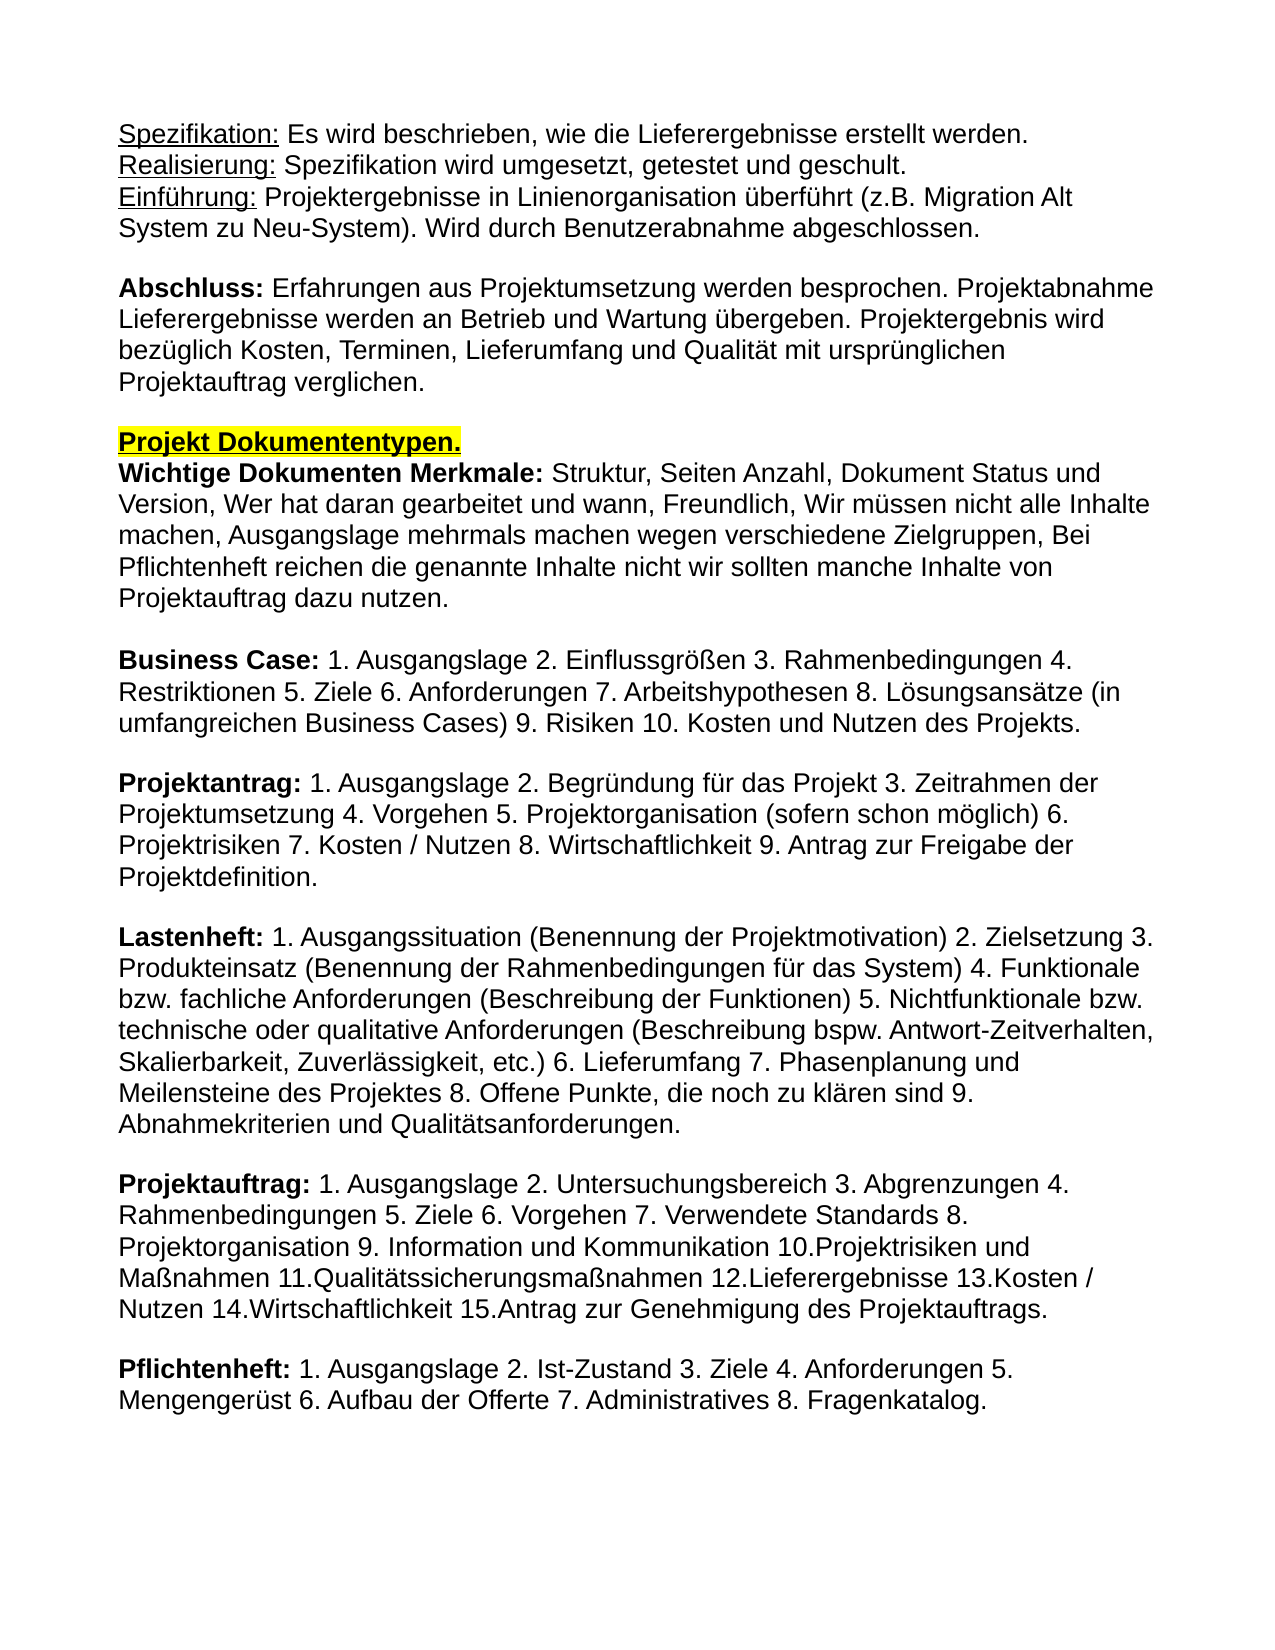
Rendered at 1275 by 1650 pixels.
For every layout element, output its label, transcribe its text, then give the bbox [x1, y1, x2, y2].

text Spezifikation: Es wird beschrieben, wie die Lieferergebnisse erstellt werden. [118, 118, 1157, 149]
text Wichtige Dokumenten Merkmale: Struktur, Seiten Anzahl, Dokument Status und Version, Wer hat daran gearbeitet und wann, Freundlich, Wir müssen nicht alle Inhalte machen, Ausgangslage mehrmals machen wegen verschiedene Zielgruppen, Bei Pflichtenheft reichen die genannte Inhalte nicht wir sollten manche Inhalte von Projektauftrag dazu nutzen. [118, 457, 1157, 613]
text Projektantrag: 1. Ausgangslage 2. Begründung für das Projekt 3. Zeitrahmen der Projektumsetzung 4. Vorgehen 5. Projektorganisation (sofern schon möglich) 6. Projektrisiken 7. Kosten / Nutzen 8. Wirtschaftlichkeit 9. Antrag zur Freigabe der Projektdefinition. [118, 767, 1157, 892]
text Business Case: 1. Ausgangslage 2. Einflussgrößen 3. Rahmenbedingungen 4. Restriktionen 5. Ziele 6. Anforderungen 7. Arbeitshypothesen 8. Lösungsansätze (in umfangreichen Business Cases) 9. Risiken 10. Kosten und Nutzen des Projekts. [118, 644, 1157, 738]
text Realisierung: Spezifikation wird umgesetzt, getestet und geschult. [118, 149, 1157, 181]
text Lastenheft: 1. Ausgangssituation (Benennung der Projektmotivation) 2. Zielsetzung 3. Produkteinsatz (Benennung der Rahmenbedingungen für das System) 4. Funktionale bzw. fachliche Anforderungen (Beschreibung der Funktionen) 5. Nichtfunktionale bzw. technische oder qualitative Anforderungen (Beschreibung bspw. Antwort-Zeitverhalten, Skalierbarkeit, Zuverlässigkeit, etc.) 6. Lieferumfang 7. Phasenplanung und Meilensteine des Projektes 8. Offene Punkte, die noch zu klären sind 9. Abnahmekriterien und Qualitätsanforderungen. [118, 921, 1157, 1139]
text Pflichtenheft: 1. Ausgangslage 2. Ist-Zustand 3. Ziele 4. Anforderungen 5. Mengengerüst 6. Aufbau der Offerte 7. Administratives 8. Fragenkatalog. [118, 1353, 1157, 1416]
text Projekt Dokumententypen. [118, 426, 1157, 457]
text Projektauftrag: 1. Ausgangslage 2. Untersuchungsbereich 3. Abgrenzungen 4. Rahmenbedingungen 5. Ziele 6. Vorgehen 7. Verwendete Standards 8. Projektorganisation 9. Information und Kommunikation 10.Projektrisiken und Maßnahmen 11.Qualitätssicherungsmaßnahmen 12.Lieferergebnisse 13.Kosten / Nutzen 14.Wirtschaftlichkeit 15.Antrag zur Genehmigung des Projektauftrags. [118, 1168, 1157, 1324]
text Einführung: Projektergebnisse in Linienorganisation überführt (z.B. Migration Alt System zu Neu-System). Wird durch Benutzerabnahme abgeschlossen. [118, 181, 1157, 243]
text Abschluss: Erfahrungen aus Projektumsetzung werden besprochen. Projektabnahme Lieferergebnisse werden an Betrieb und Wartung übergeben. Projektergebnis wird bezüglich Kosten, Terminen, Lieferumfang und Qualität mit ursprünglichen Projektauftrag verglichen. [118, 272, 1157, 397]
